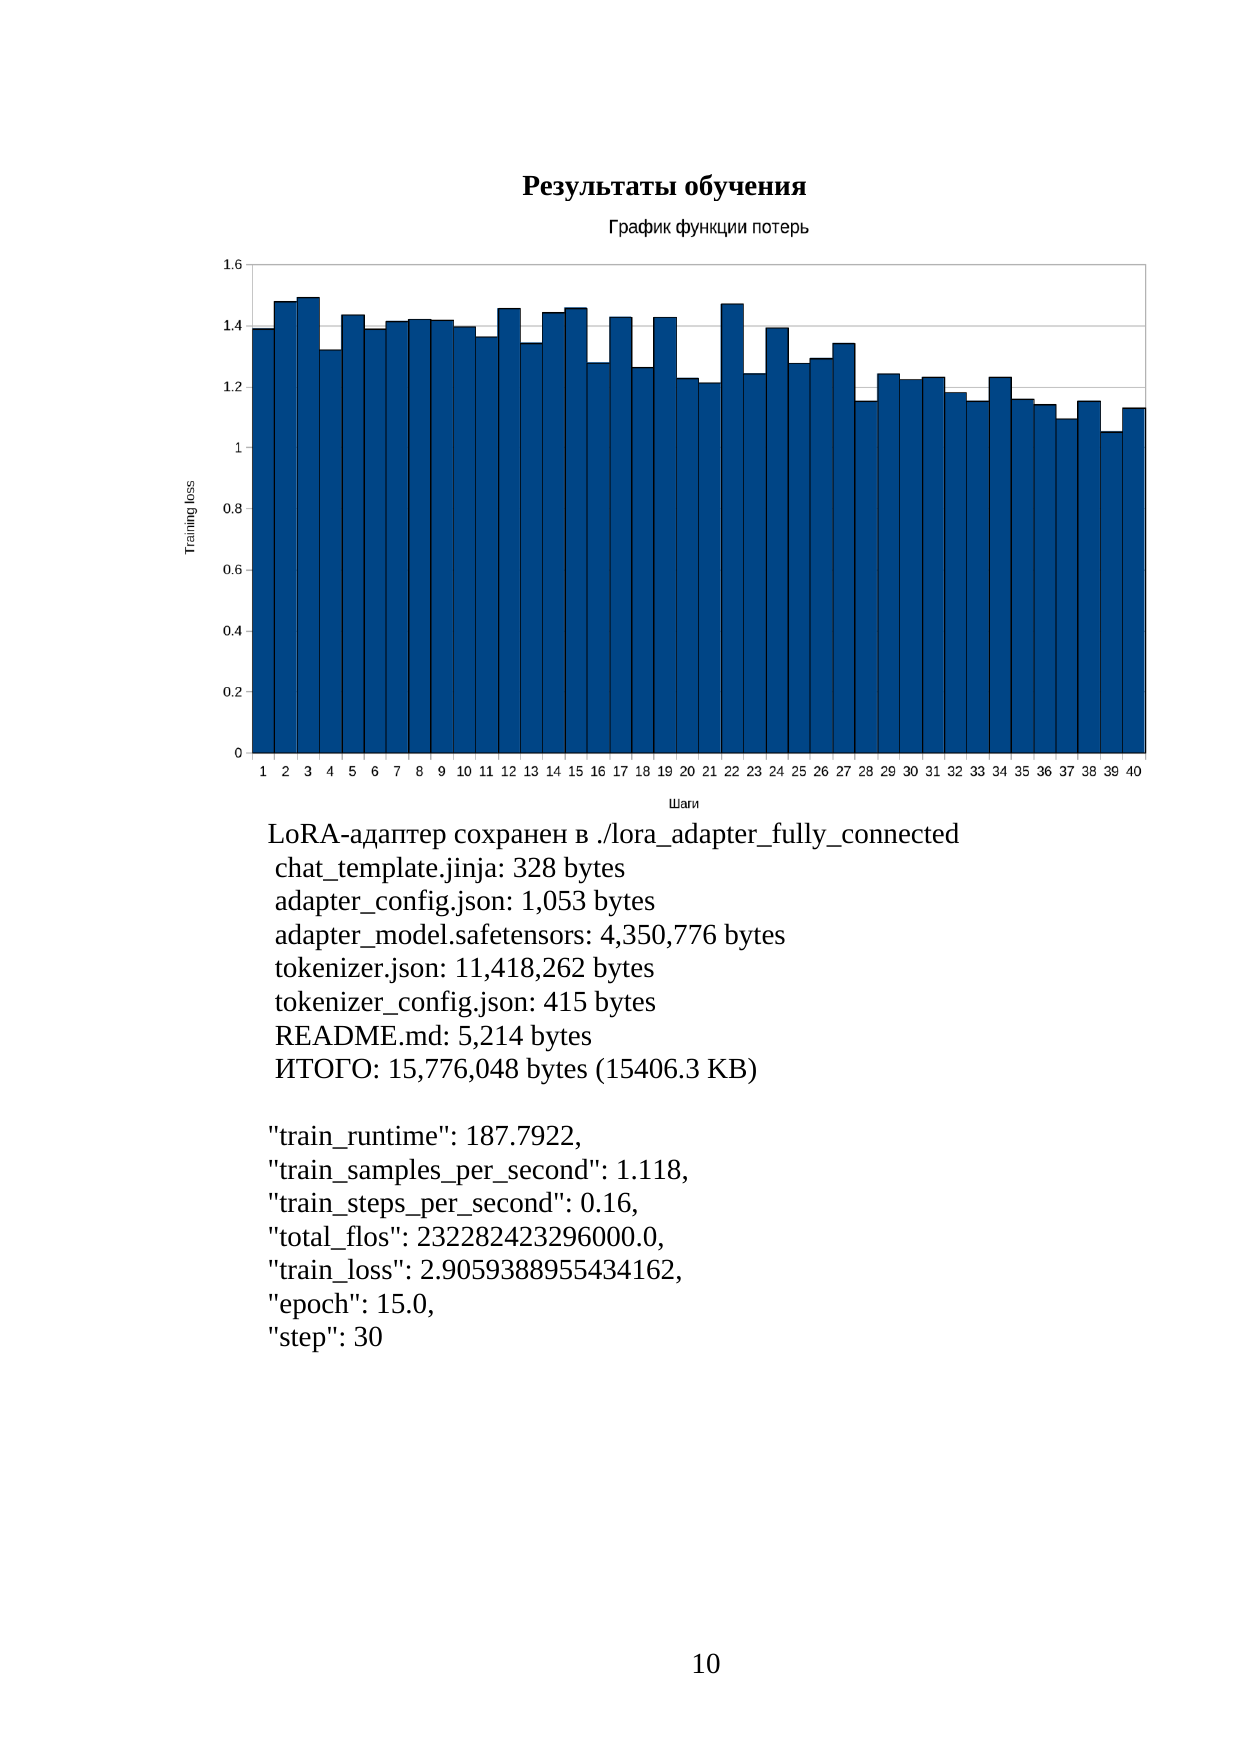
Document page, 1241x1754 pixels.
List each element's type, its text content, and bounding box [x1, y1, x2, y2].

text chat_template.jinja: 328 bytes [177, 850, 1152, 883]
text "train_samples_per_second": 1.118, [177, 1152, 1152, 1185]
text ИТОГО: 15,776,048 bytes (15406.3 KB) [177, 1051, 1152, 1085]
text README.md: 5,214 bytes [177, 1018, 1152, 1051]
text "total_flos": 232282423296000.0, [177, 1219, 1152, 1252]
text "train_runtime": 187.7922, [177, 1118, 1152, 1152]
subtitle Результаты обучения [177, 168, 1152, 201]
text "step": 30 [177, 1319, 1152, 1353]
picture [177, 201, 1152, 817]
text "train_steps_per_second": 0.16, [177, 1185, 1152, 1219]
text adapter_model.safetensors: 4,350,776 bytes [177, 917, 1152, 951]
text "train_loss": 2.9059388955434162, [177, 1252, 1152, 1286]
text adapter_config.json: 1,053 bytes [177, 883, 1152, 917]
text tokenizer_config.json: 415 bytes [177, 984, 1152, 1018]
text LoRA-адаптер сохранен в ./lora_adapter_fully_connected [177, 817, 1152, 850]
text tokenizer.json: 11,418,262 bytes [177, 951, 1152, 984]
text "epoch": 15.0, [177, 1286, 1152, 1319]
